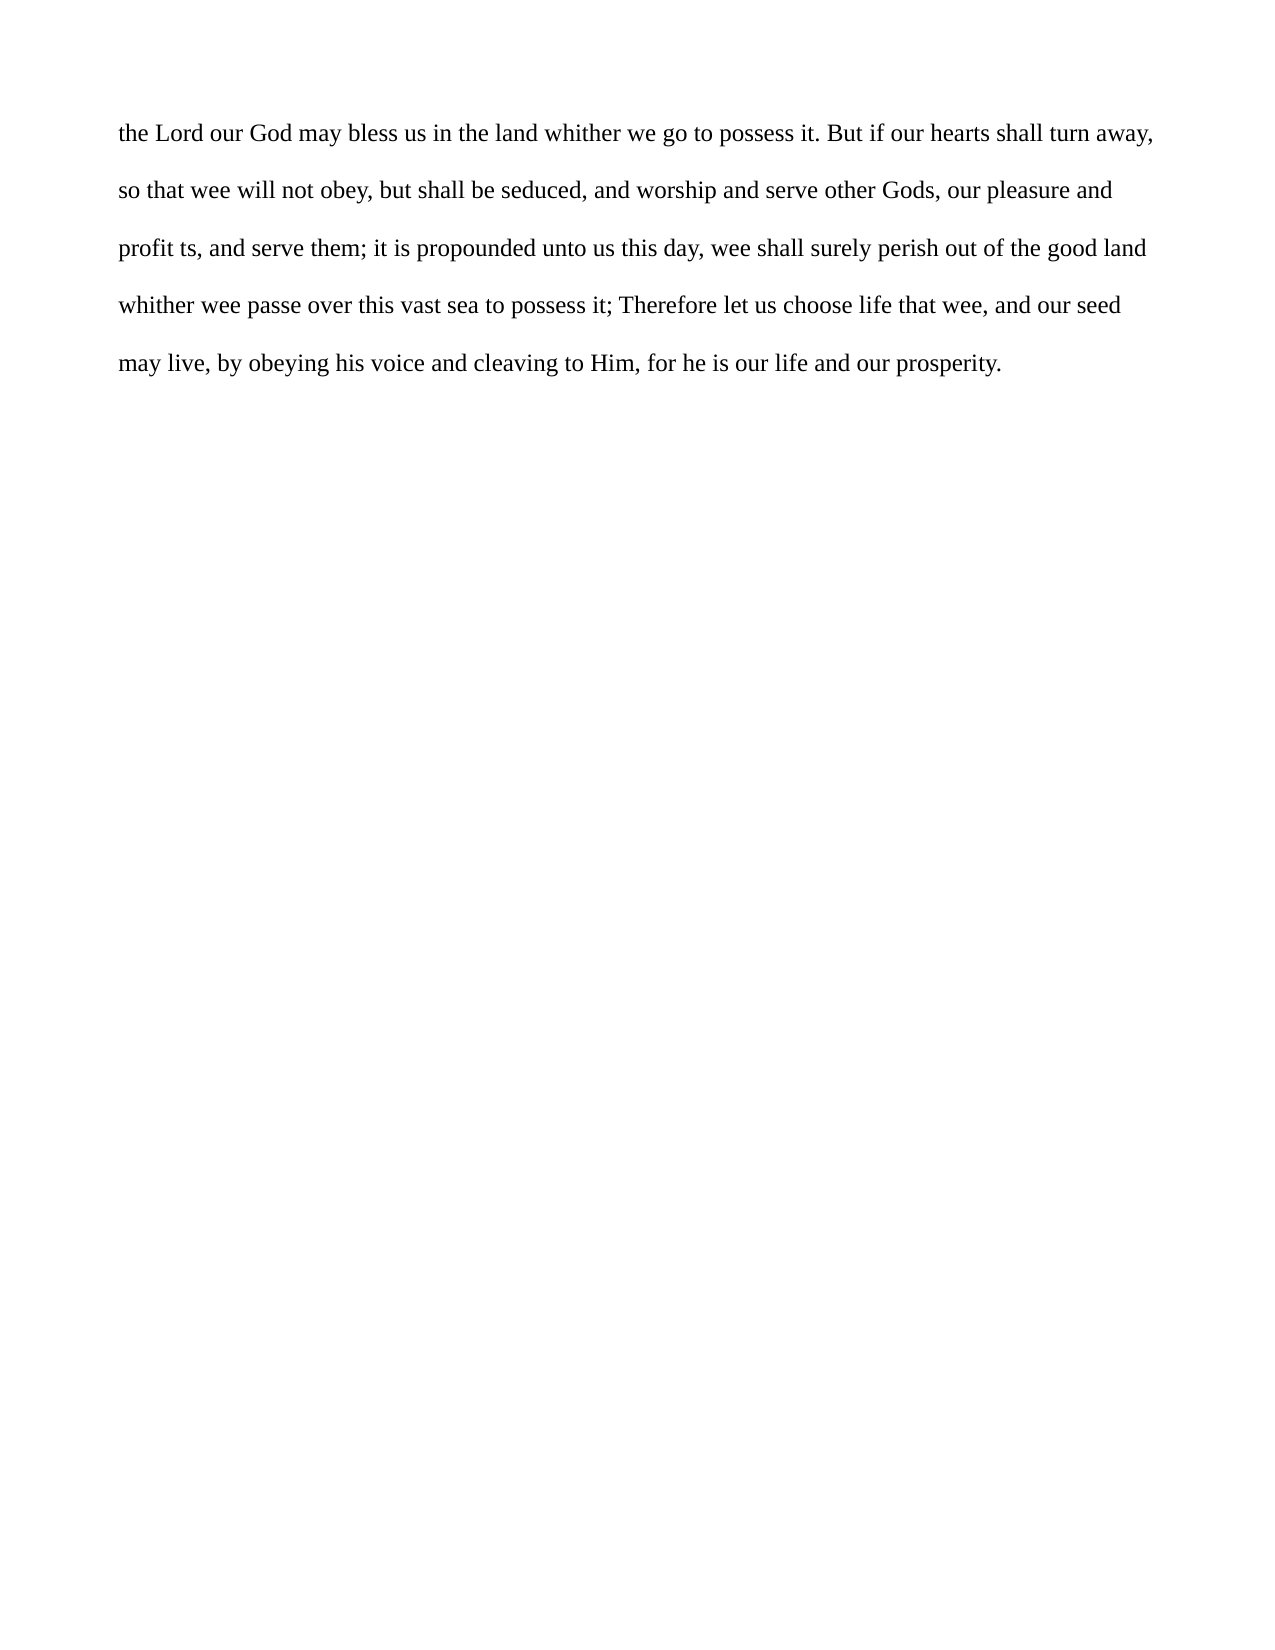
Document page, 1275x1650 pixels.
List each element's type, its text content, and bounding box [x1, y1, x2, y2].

text the Lord our God may bless us in the land whither we go to possess it. But if our hearts shall turn away, so that wee will not obey, but shall be seduced, and worship and serve other Gods, our pleasure and profit ts, and serve them; it is propounded unto us this day, wee shall surely perish out of the good land whither wee passe over this vast sea to possess it; Therefore let us choose life that wee, and our seed may live, by obeying his voice and cleaving to Him, for he is our life and our prosperity. [118, 118, 1157, 377]
